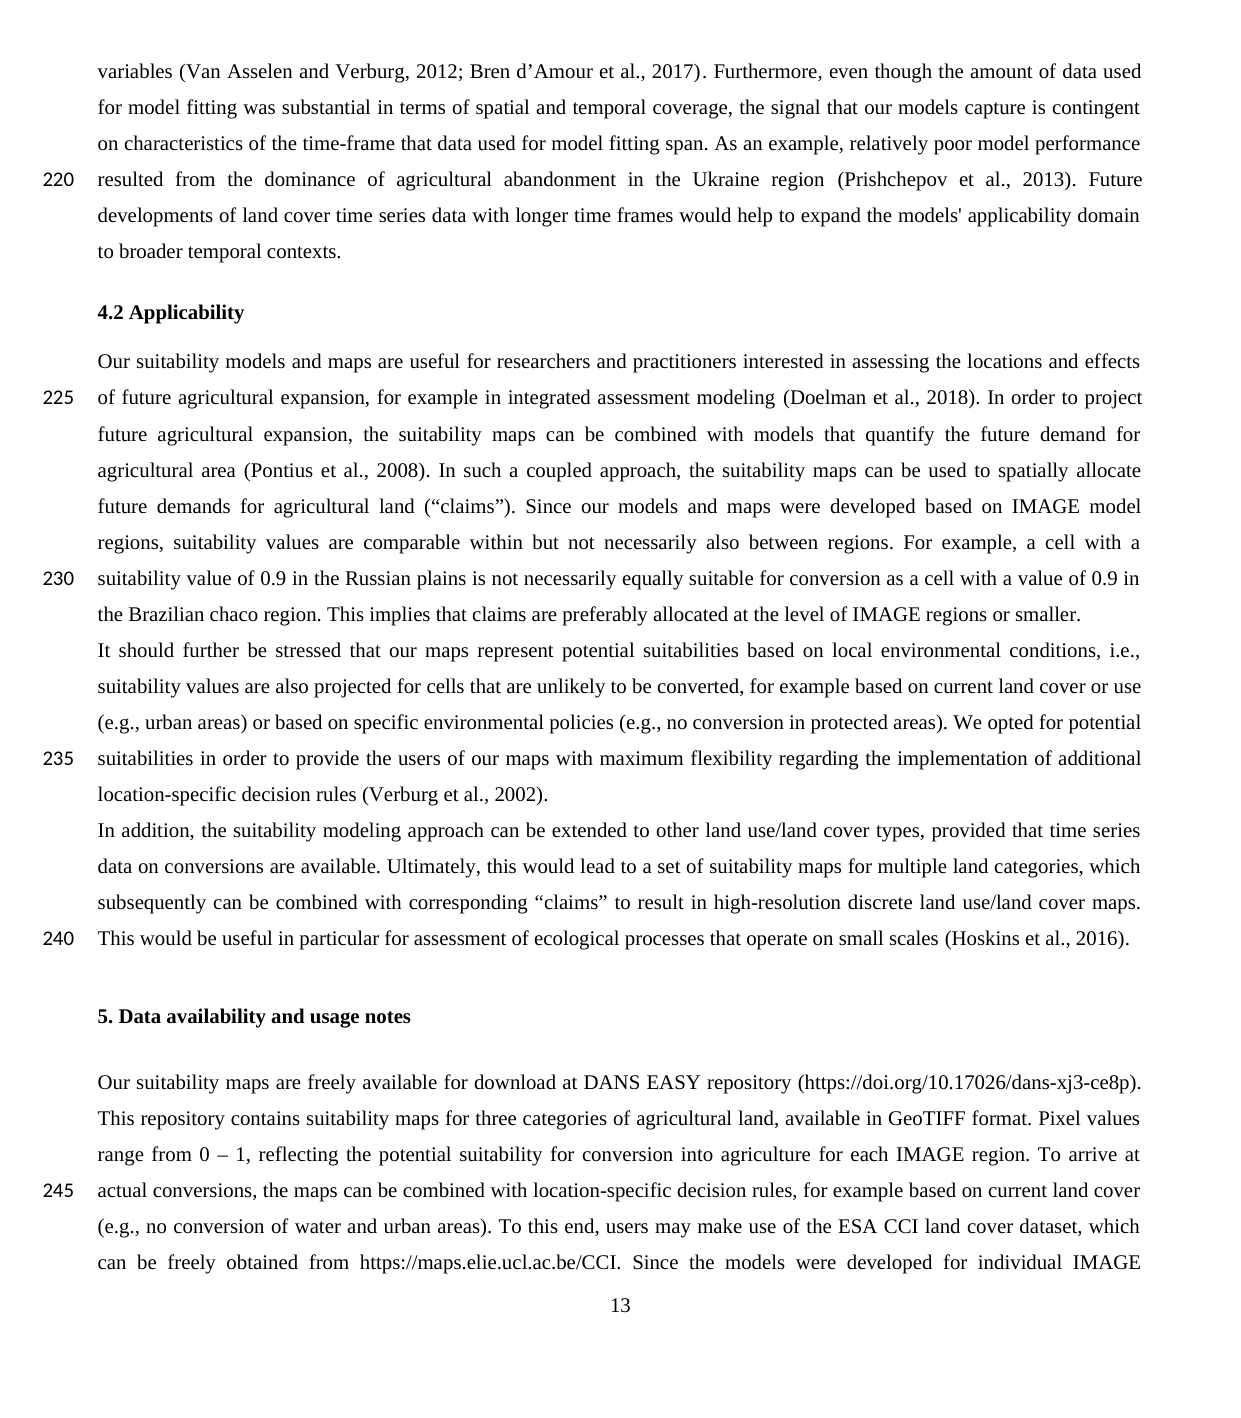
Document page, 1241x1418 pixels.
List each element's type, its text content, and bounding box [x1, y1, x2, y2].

text Our suitability models and maps are useful for researchers and practitioners interested in assessing the locations and effects of future agricultural expansion, for example in integrated assessment modeling (Doelman et al., 2018)⁠. In order to project future agricultural expansion, the suitability maps can be combined with models that quantify the future demand for agricultural area (Pontius et al., 2008)⁠. In such a coupled approach, the suitability maps can be used to spatially allocate future demands for agricultural land (“claims”). Since our models and maps were developed based on IMAGE model regions, suitability values are comparable within but not necessarily also between regions. For example, a cell with a suitability value of 0.9 in the Russian plains is not necessarily equally suitable for conversion as a cell with a value of 0.9 in the Brazilian chaco region. This implies that claims are preferably allocated at the level of IMAGE regions or smaller. [97, 349, 1143, 626]
text variables (Van Asselen and Verburg, 2012; Bren d’Amour et al., 2017)⁠. Furthermore, even though the amount of data used for model fitting was substantial in terms of spatial and temporal coverage, the signal that our models capture is contingent on characteristics of the time-frame that data used for model fitting span. As an example, relatively poor model performance resulted from the dominance of agricultural abandonment in the Ukraine region (Prishchepov et al., 2013)⁠. Future developments of land cover time series data with longer time frames would help to expand the models' applicability domain to broader temporal contexts. [97, 59, 1143, 263]
text In addition, the suitability modeling approach can be extended to other land use/land cover types, provided that time series data on conversions are available. Ultimately, this would lead to a set of suitability maps for multiple land categories, which subsequently can be combined with corresponding “claims” to result in high-resolution discrete land use/land cover maps. This would be useful in particular for assessment of ecological processes that operate on small scales (Hoskins et al., 2016)⁠. [97, 818, 1143, 950]
text It should further be stressed that our maps represent potential suitabilities based on local environmental conditions, i.e., suitability values are also projected for cells that are unlikely to be converted, for example based on current land cover or use (e.g., urban areas) or based on specific environmental policies (e.g., no conversion in protected areas). We opted for potential suitabilities in order to provide the users of our maps with maximum flexibility regarding the implementation of additional location-specific decision rules (Verburg et al., 2002)⁠. [97, 638, 1143, 806]
subtitle 5. Data availability and usage notes [97, 1004, 1143, 1028]
subtitle 4.2 Applicability [97, 300, 1143, 324]
text Our suitability maps are freely available for download at DANS EASY repository (https://doi.org/10.17026/dans-xj3-ce8p). This repository contains suitability maps for three categories of agricultural land, available in GeoTIFF format. Pixel values range from 0 – 1, reflecting the potential suitability for conversion into agriculture for each IMAGE region. To arrive at actual conversions, the maps can be combined with location-specific decision rules, for example based on current land cover (e.g., no conversion of water and urban areas). To this end, users may make use of the ESA CCI land cover dataset, which can be freely obtained from https://maps.elie.ucl.ac.be/CCI. Since the models were developed for individual IMAGE [97, 1070, 1143, 1274]
